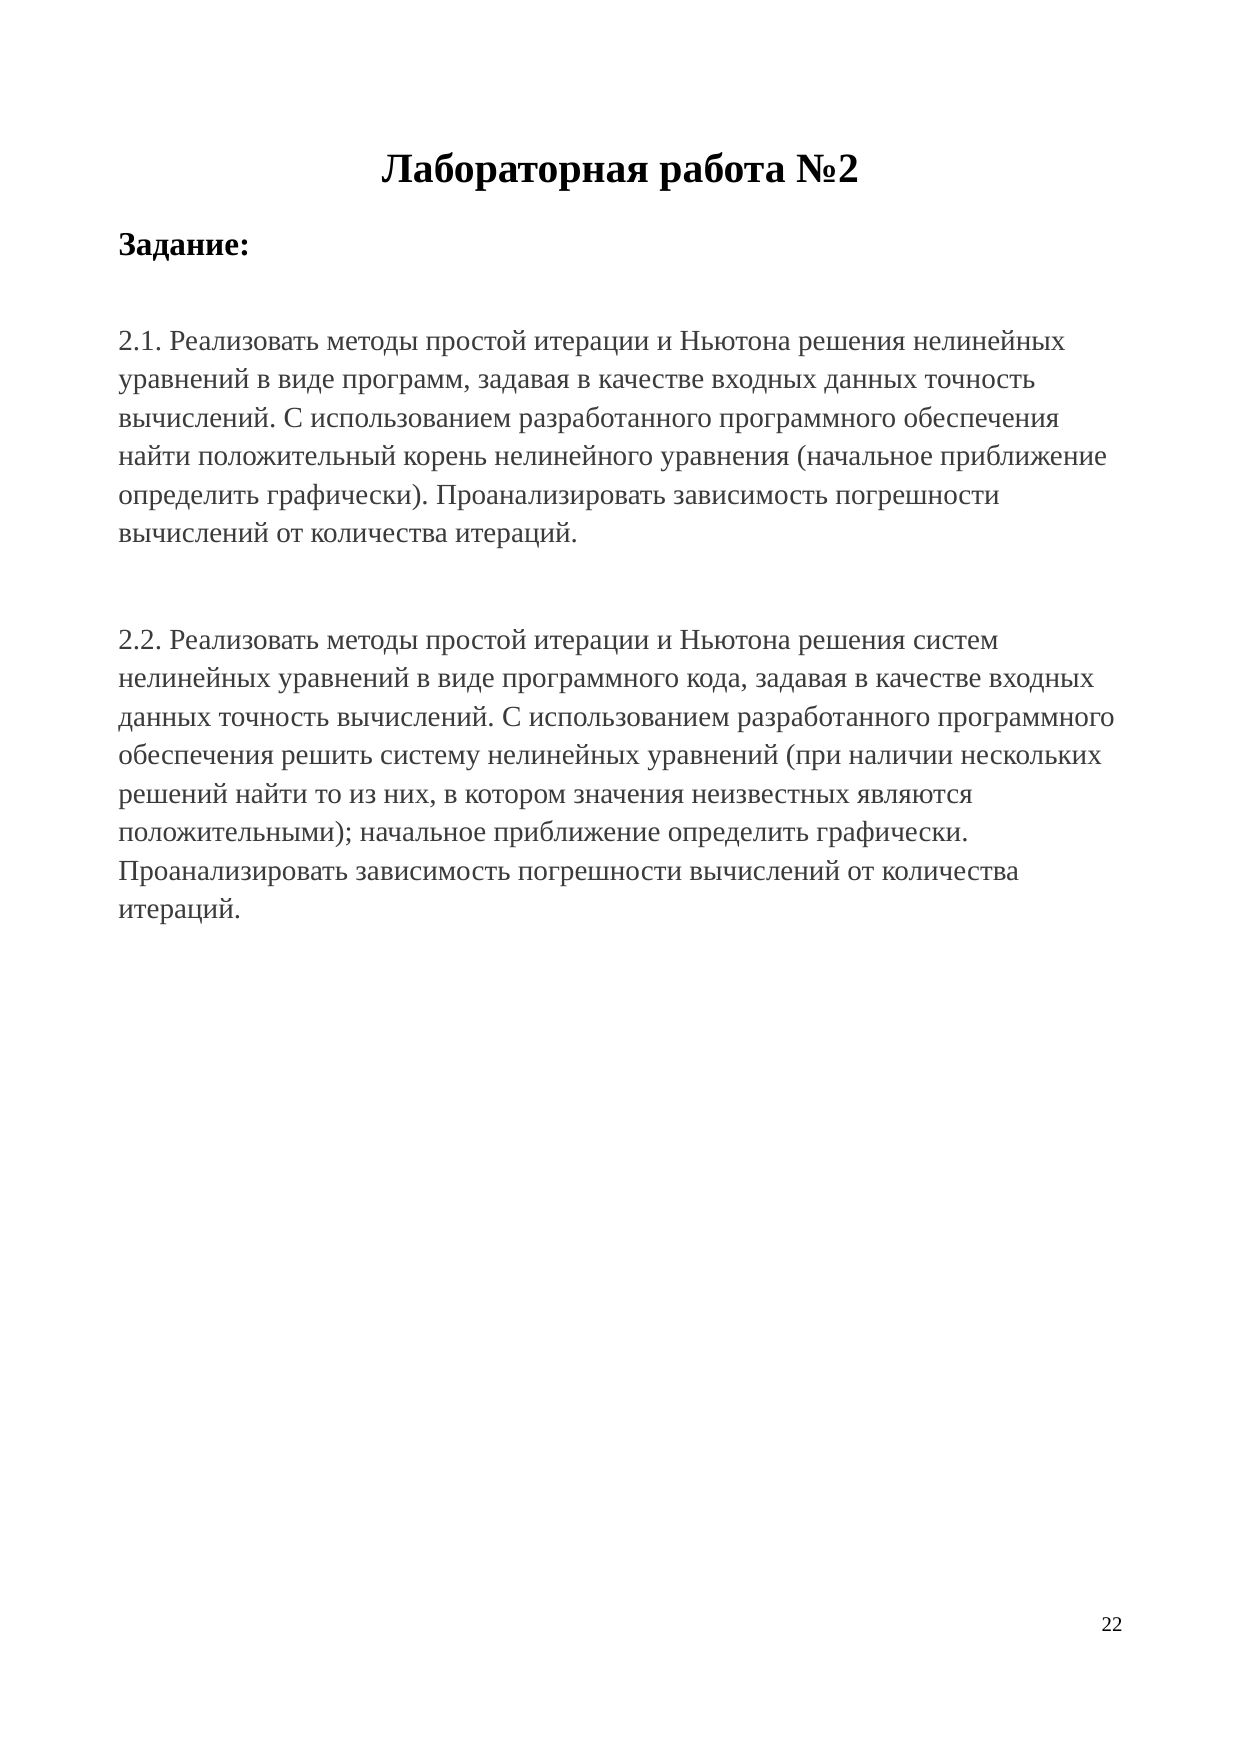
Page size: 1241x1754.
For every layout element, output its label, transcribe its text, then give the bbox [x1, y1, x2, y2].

text 2.1. Реализовать методы простой итерации и Ньютона решения нелинейных уравнений в виде программ, задавая в качестве входных данных точность вычислений. С использованием разработанного программного обеспечения найти положительный корень нелинейного уравнения (начальное приближение определить графически). Проанализировать зависимость погрешности вычислений от количества итераций. [118, 323, 1122, 549]
subtitle Задание: [118, 224, 1122, 263]
subtitle Лабораторная работа №2 [118, 143, 1122, 191]
text 2.2. Реализовать методы простой итерации и Ньютона решения систем нелинейных уравнений в виде программного кода, задавая в качестве входных данных точность вычислений. С использованием разработанного программного обеспечения решить систему нелинейных уравнений (при наличии нескольких решений найти то из них, в котором значения неизвестных являются положительными); начальное приближение определить графически. Проанализировать зависимость погрешности вычислений от количества итераций. [118, 622, 1122, 925]
